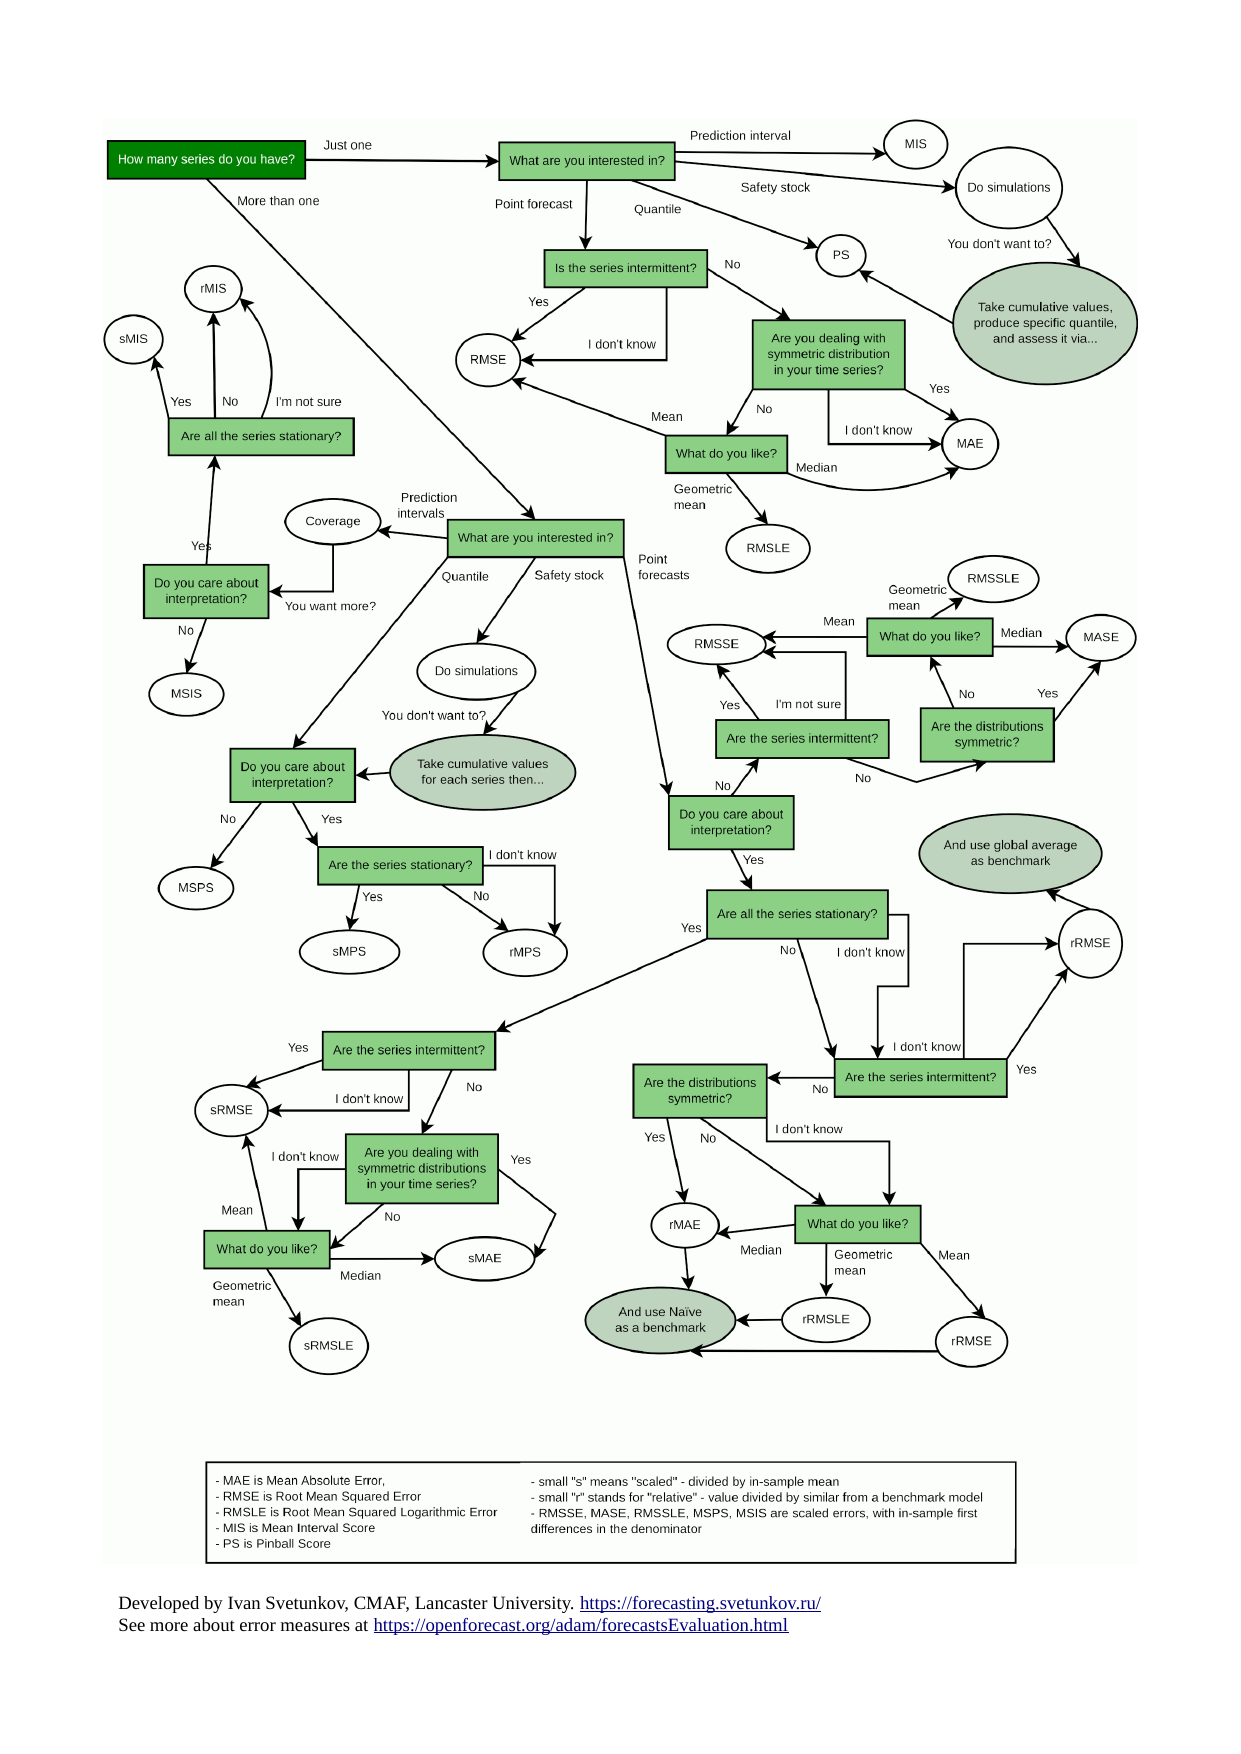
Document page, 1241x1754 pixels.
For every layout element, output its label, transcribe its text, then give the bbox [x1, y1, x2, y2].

text Developed by Ivan Svetunkov, CMAF, Lancaster University. https://forecasting.svetunkov.ru/ [118, 1592, 1122, 1614]
text See more about error measures at https://openforecast.org/adam/forecastsEvaluation.html [118, 1614, 1122, 1635]
picture [102, 118, 1139, 1564]
